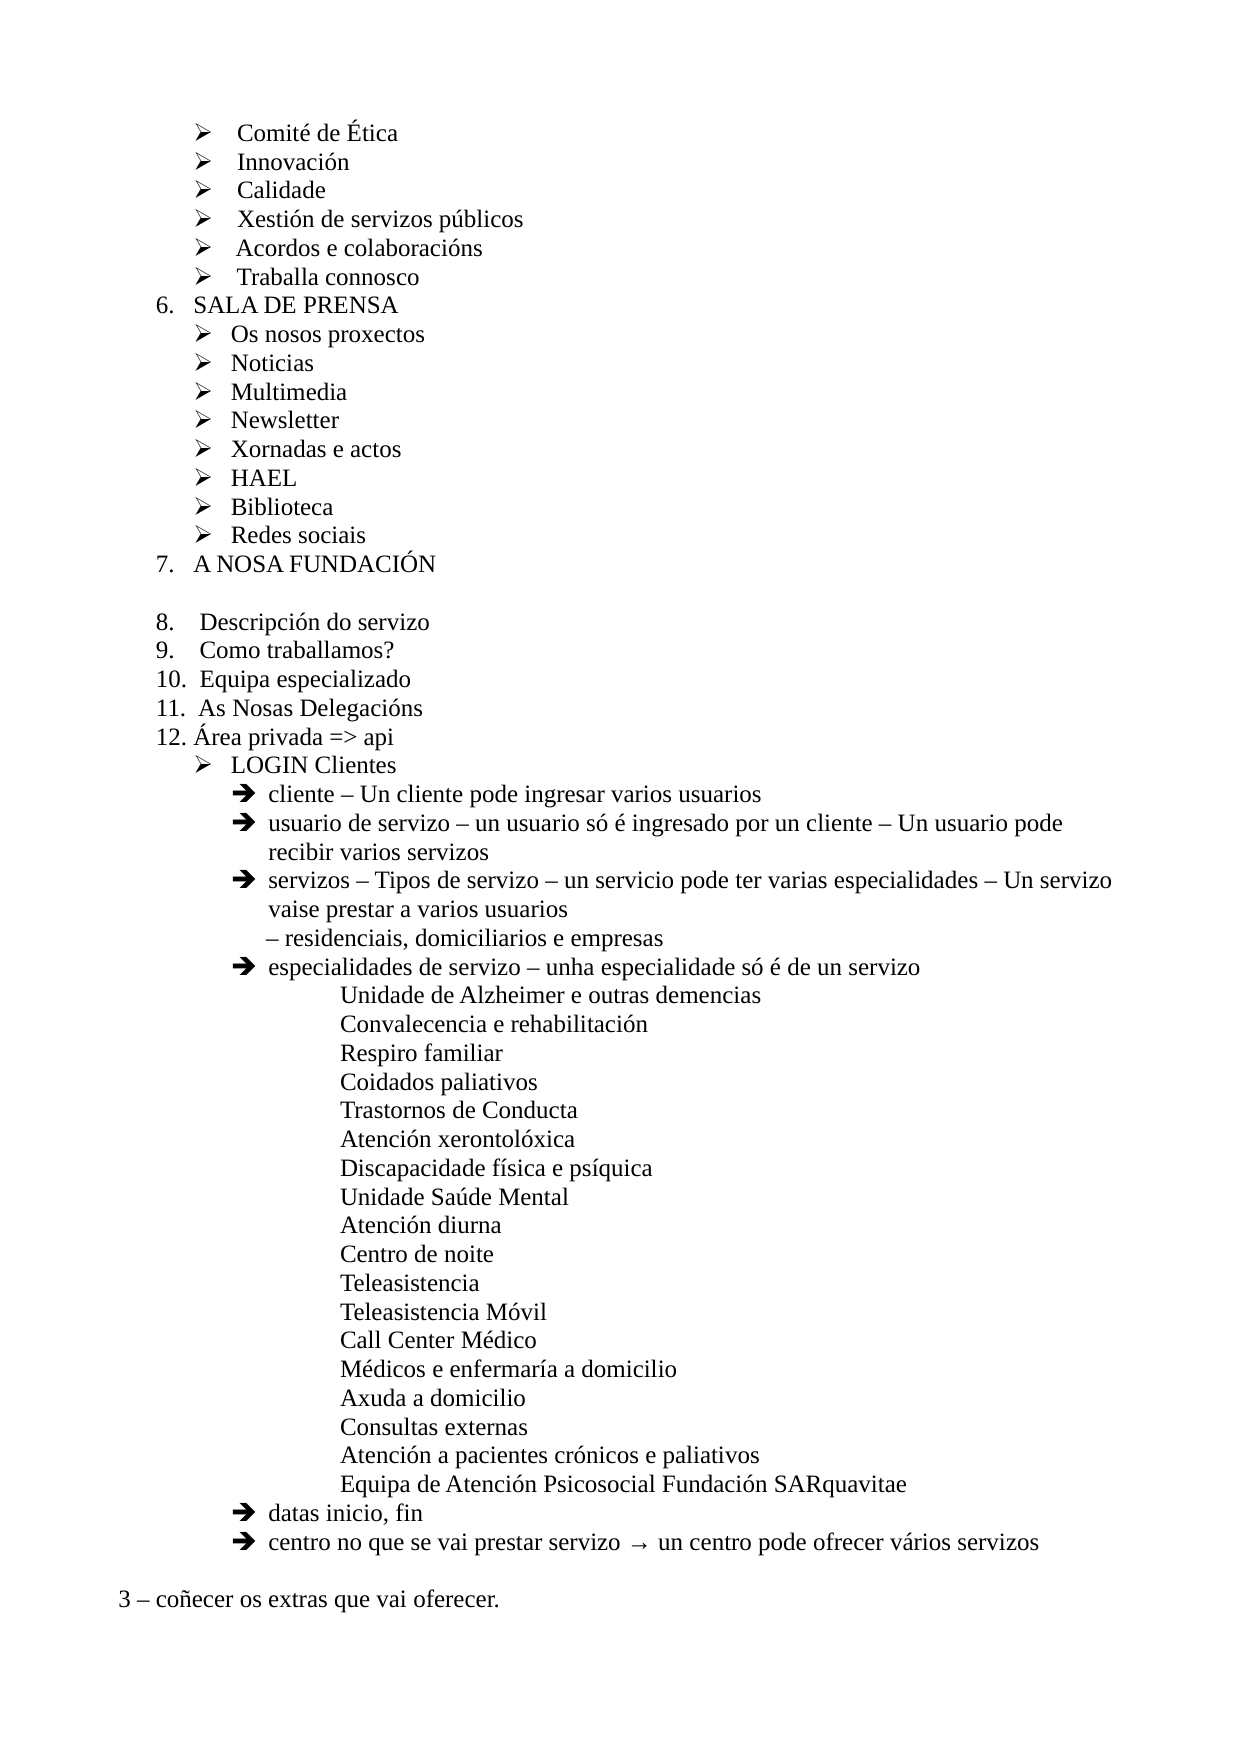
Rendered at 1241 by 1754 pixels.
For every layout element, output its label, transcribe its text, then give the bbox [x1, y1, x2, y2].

text Discapacidade física e psíquica [340, 1153, 1122, 1182]
text Teleasistencia [340, 1268, 1122, 1297]
text Médicos e enfermaría a domicilio [340, 1354, 1122, 1383]
list especialidades de servizo – unha especialidade só é de un servizo [231, 952, 1122, 981]
list Área privada => api [156, 722, 1122, 751]
text Call Center Médico [340, 1326, 1122, 1354]
list Equipa especializado [156, 664, 1122, 693]
text Axuda a domicilio [340, 1383, 1122, 1412]
list Como traballamos? [156, 636, 1122, 664]
text – residenciais, domiciliarios e empresas [266, 923, 1122, 952]
list A NOSA FUNDACIÓN [156, 549, 1122, 578]
list Innovación [193, 147, 1122, 176]
list Newsletter [193, 406, 1122, 434]
list Os nosos proxectos [193, 319, 1122, 348]
list cliente – Un cliente pode ingresar varios usuarios [231, 779, 1122, 808]
text Teleasistencia Móvil [340, 1297, 1122, 1326]
text Atención a pacientes crónicos e paliativos [340, 1441, 1122, 1469]
list Biblioteca [193, 492, 1122, 521]
text Equipa de Atención Psicosocial Fundación SARquavitae [340, 1469, 1122, 1498]
text Atención diurna [340, 1211, 1122, 1239]
text Respiro familiar [340, 1038, 1122, 1067]
text Trastornos de Conducta [340, 1096, 1122, 1124]
list usuario de servizo – un usuario só é ingresado por un cliente – Un usuario pode recibir varios servizos [231, 808, 1122, 866]
list Acordos e colaboracións [193, 233, 1122, 262]
text Consultas externas [340, 1412, 1122, 1441]
text Convalecencia e rehabilitación [340, 1009, 1122, 1038]
list Xornadas e actos [193, 434, 1122, 463]
list Redes sociais [193, 521, 1122, 549]
list SALA DE PRENSA [156, 291, 1122, 319]
list Traballa connosco [193, 262, 1122, 291]
list centro no que se vai prestar servizo → un centro pode ofrecer vários servizos [231, 1527, 1122, 1556]
text Centro de noite [340, 1239, 1122, 1268]
list Calidade [193, 176, 1122, 204]
text Unidade Saúde Mental [340, 1182, 1122, 1211]
list HAEL [193, 463, 1122, 492]
list Descripción do servizo [156, 607, 1122, 636]
list Multimedia [193, 377, 1122, 406]
list Xestión de servizos públicos [193, 204, 1122, 233]
text Atención xerontolóxica [340, 1124, 1122, 1153]
list LOGIN Clientes [193, 751, 1122, 779]
text Coidados paliativos [340, 1067, 1122, 1096]
text Unidade de Alzheimer e outras demencias [340, 981, 1122, 1009]
list datas inicio, fin [231, 1498, 1122, 1527]
list Noticias [193, 348, 1122, 377]
list servizos – Tipos de servizo – un servicio pode ter varias especialidades – Un servizo vaise prestar a varios usuarios [231, 866, 1122, 923]
list As Nosas Delegacións [156, 693, 1122, 722]
list Comité de Ética [193, 118, 1122, 147]
text 3 – coñecer os extras que vai oferecer. [118, 1584, 1122, 1613]
